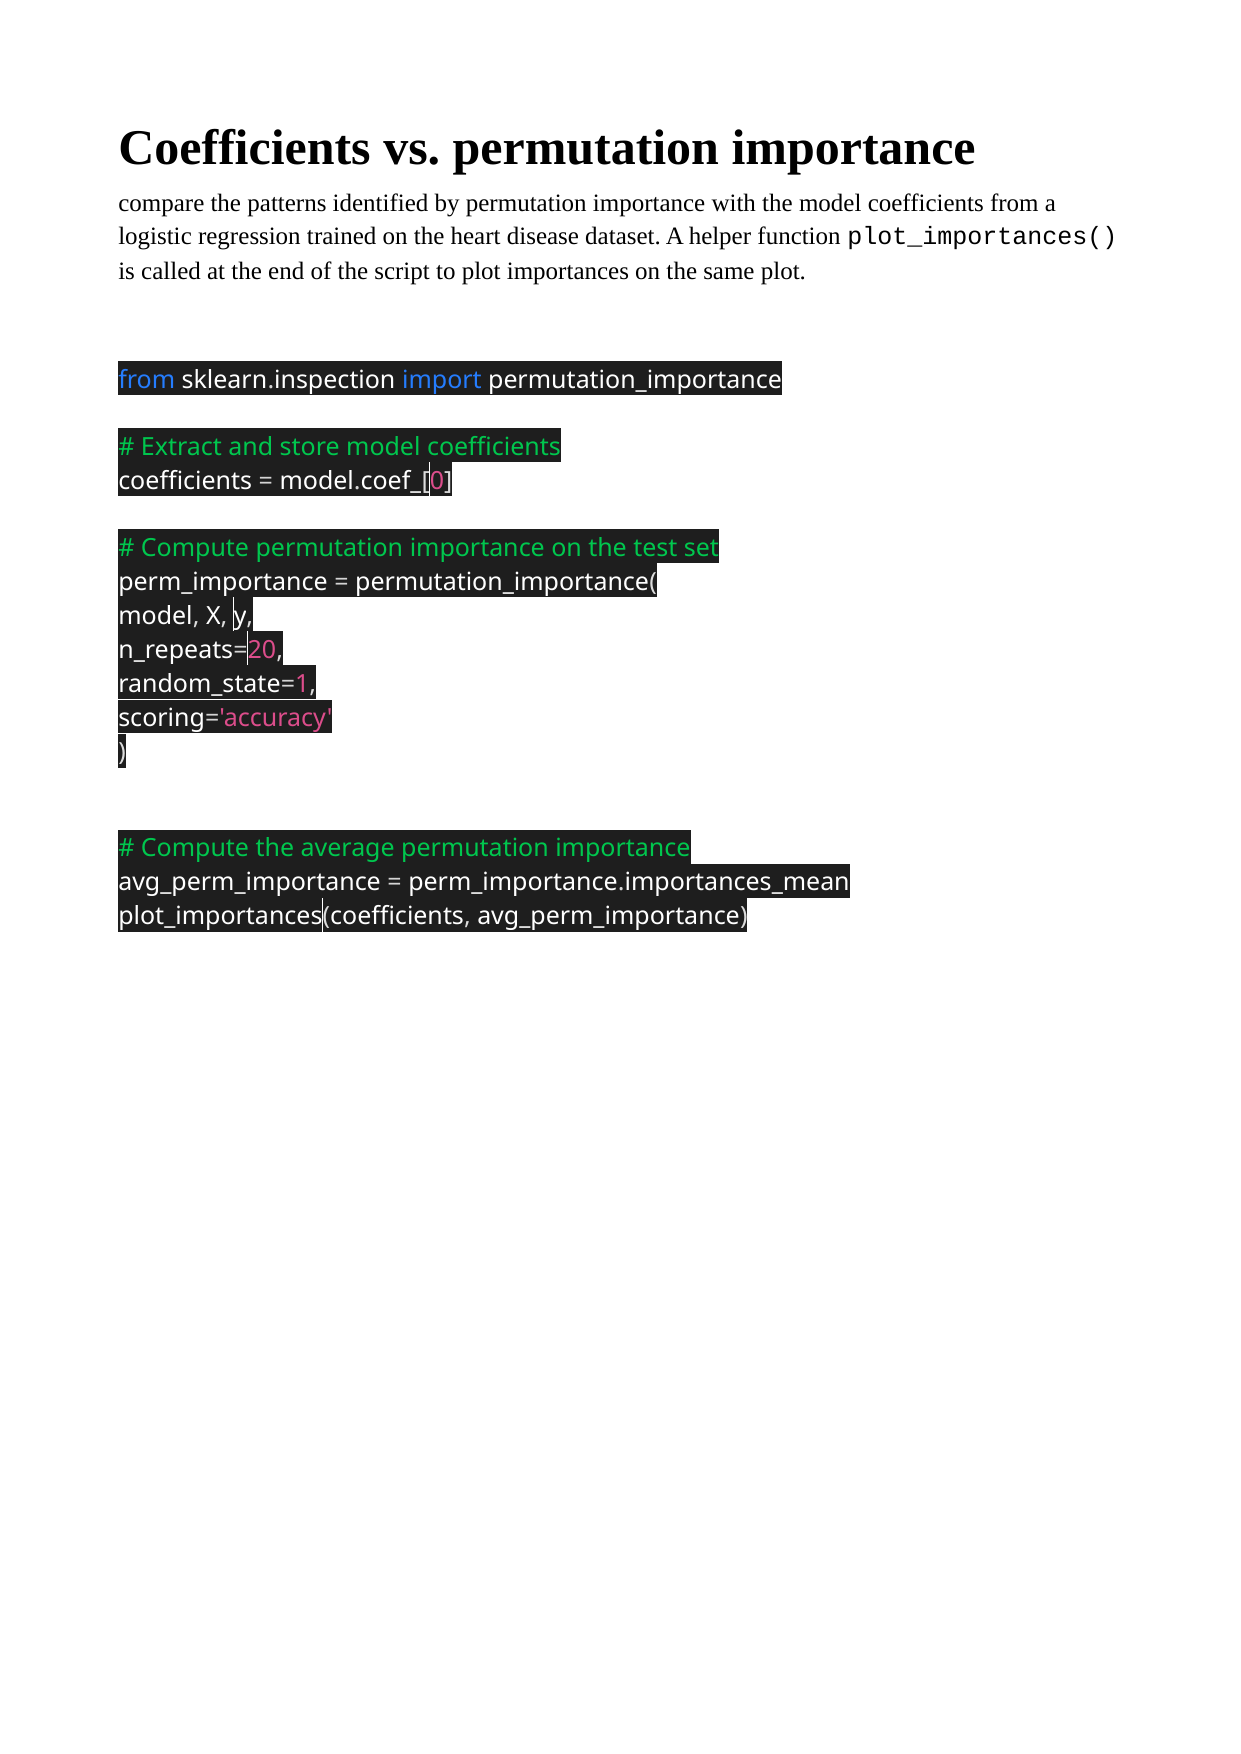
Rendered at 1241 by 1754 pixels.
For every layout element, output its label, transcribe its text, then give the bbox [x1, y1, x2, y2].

text # Compute permutation importance on the test set [118, 529, 1122, 563]
text model, X, y, [118, 597, 1122, 631]
text random_state=1, [118, 665, 1122, 699]
text perm_importance = permutation_importance( [118, 563, 1122, 597]
text ) [118, 733, 1122, 768]
text scoring='accuracy' [118, 699, 1122, 733]
text # Compute the average permutation importance [118, 830, 1122, 864]
text compare the patterns identified by permutation importance with the model coefficients from a logistic regression trained on the heart disease dataset. A helper function plot_importances() is called at the end of the script to plot importances on the same plot. [118, 188, 1122, 285]
subtitle Coefficients vs. permutation importance [118, 118, 1122, 176]
text plot_importances(coefficients, avg_perm_importance) [118, 898, 1122, 932]
text avg_perm_importance = perm_importance.importances_mean [118, 864, 1122, 898]
text from sklearn.inspection import permutation_importance [118, 361, 1122, 395]
text coefficients = model.coef_[0] [118, 462, 1122, 496]
text # Extract and store model coefficients [118, 428, 1122, 462]
text n_repeats=20, [118, 631, 1122, 665]
